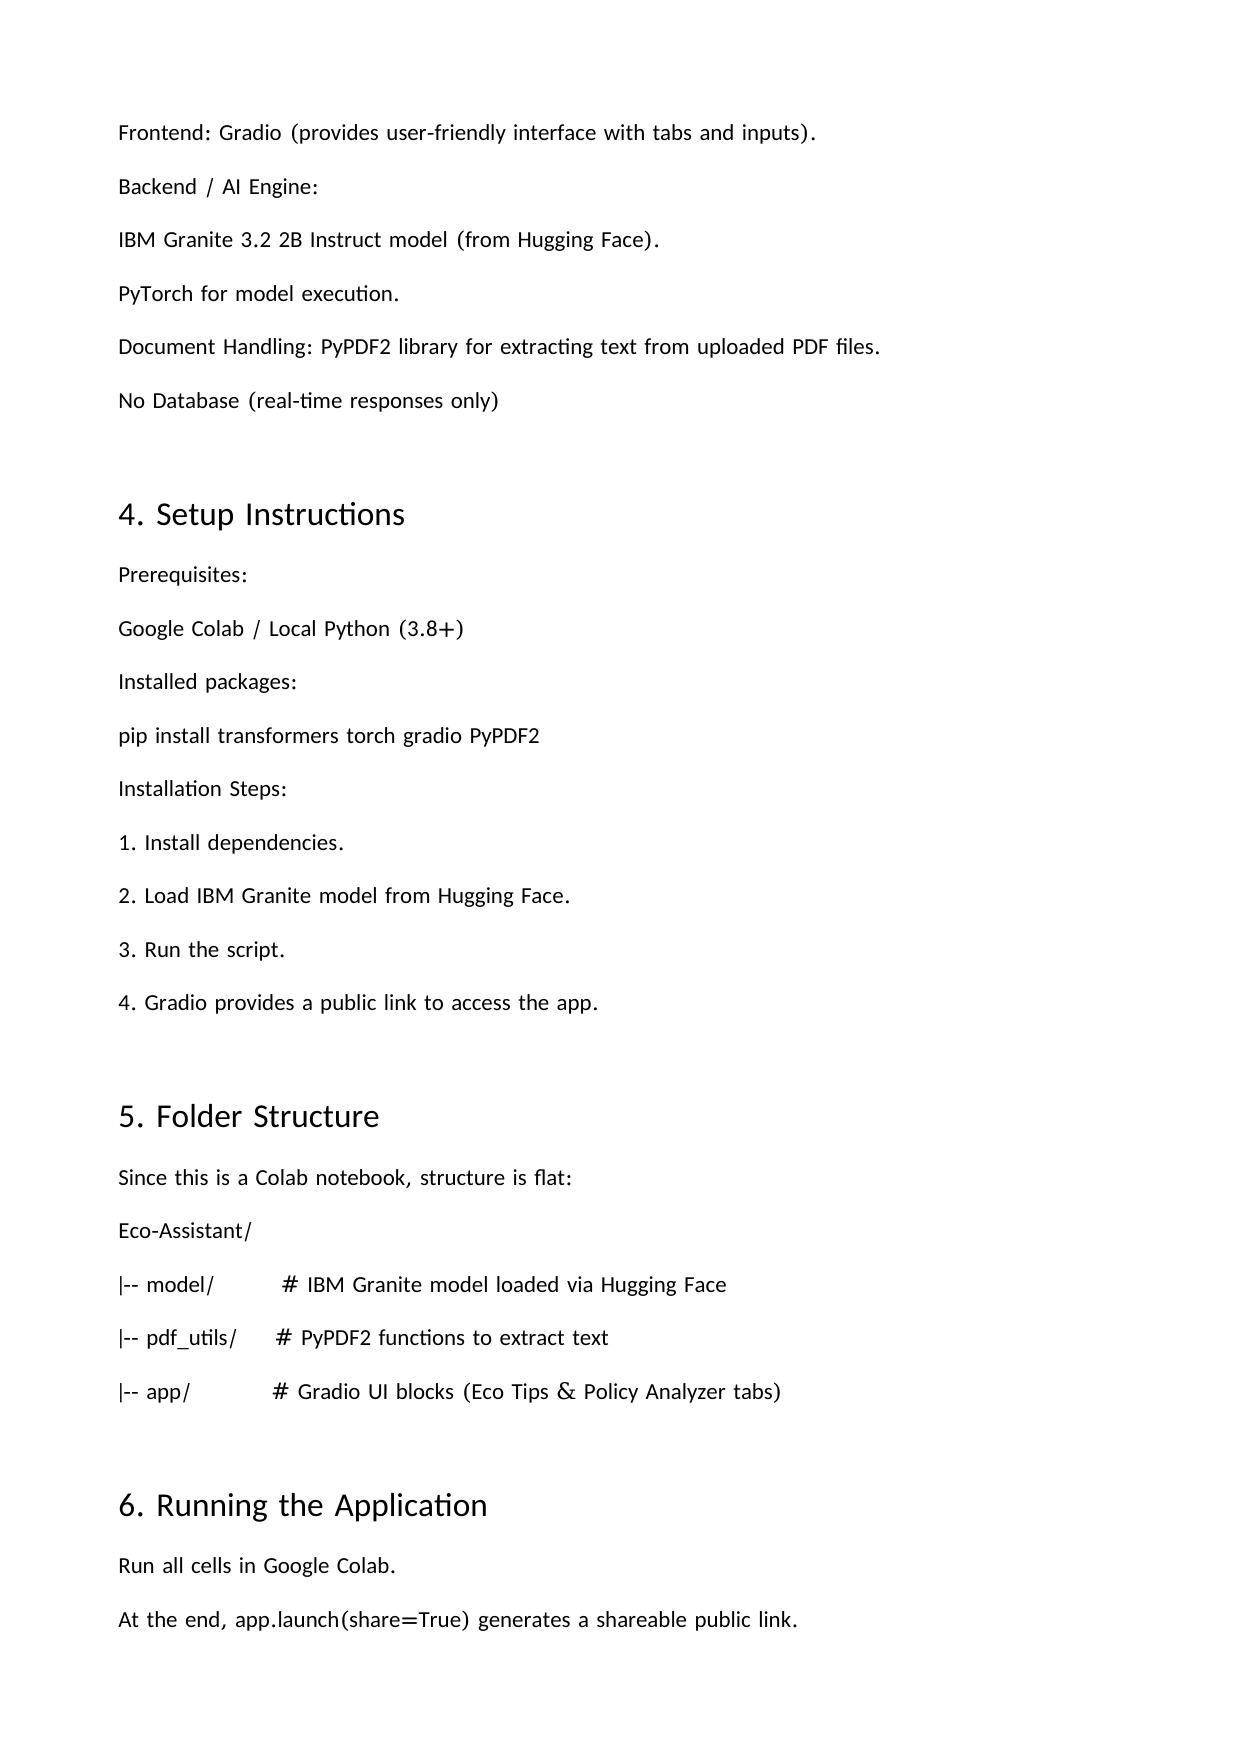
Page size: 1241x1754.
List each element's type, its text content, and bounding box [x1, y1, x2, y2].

text |-- pdf_utils/ # PyPDF2 functions to extract text [118, 1323, 1122, 1351]
text |-- model/ # IBM Granite model loaded via Hugging Face [118, 1269, 1122, 1298]
text PyTorch for model execution. [118, 278, 1122, 307]
text 1. Install dependencies. [118, 827, 1122, 856]
text 4. Gradio provides a public link to access the app. [118, 988, 1122, 1016]
text |-- app/ # Gradio UI blocks (Eco Tips & Policy Analyzer tabs) [118, 1376, 1122, 1405]
text Backend / AI Engine: [118, 172, 1122, 200]
text Google Colab / Local Python (3.8+) [118, 614, 1122, 642]
text Prerequisites: [118, 560, 1122, 589]
text Since this is a Colab notebook, structure is flat: [118, 1163, 1122, 1191]
text 3. Run the script. [118, 934, 1122, 963]
text 5. Folder Structure [118, 1094, 1122, 1136]
text Eco-Assistant/ [118, 1216, 1122, 1244]
text At the end, app.launch(share=True) generates a shareable public link. [118, 1605, 1122, 1633]
text Frontend: Gradio (provides user-friendly interface with tabs and inputs). [118, 118, 1122, 147]
text 6. Running the Application [118, 1483, 1122, 1524]
text Installation Steps: [118, 774, 1122, 802]
text pip install transformers torch gradio PyPDF2 [118, 721, 1122, 749]
text No Database (real-time responses only) [118, 385, 1122, 414]
text Document Handling: PyPDF2 library for extracting text from uploaded PDF files. [118, 332, 1122, 360]
text IBM Granite 3.2 2B Instruct model (from Hugging Face). [118, 225, 1122, 253]
text 2. Load IBM Granite model from Hugging Face. [118, 881, 1122, 909]
text Run all cells in Google Colab. [118, 1551, 1122, 1580]
text 4. Setup Instructions [118, 492, 1122, 533]
text Installed packages: [118, 667, 1122, 696]
